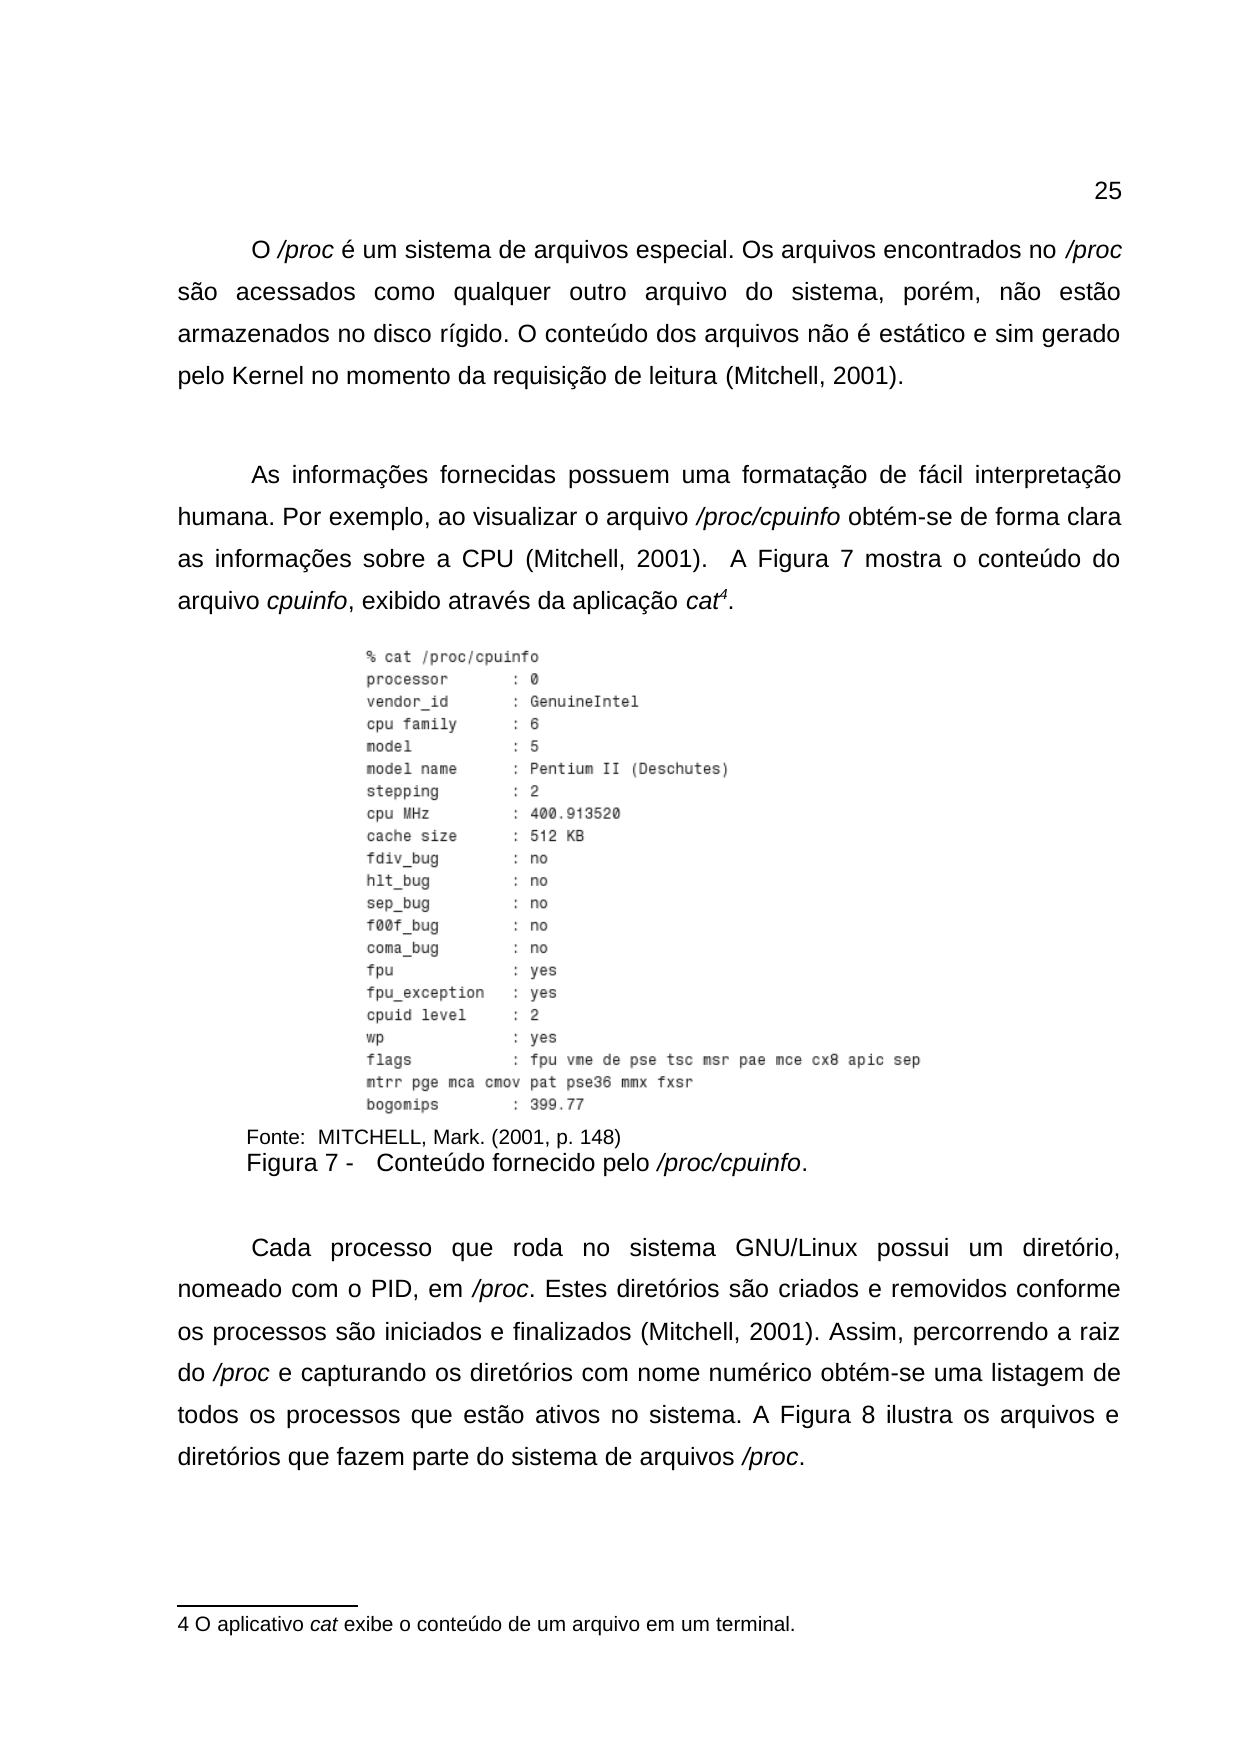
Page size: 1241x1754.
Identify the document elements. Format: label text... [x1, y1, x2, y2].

list Conteúdo fornecido pelo /proc/cpuinfo. [246, 1149, 1043, 1177]
text Cada processo que roda no sistema GNU/Linux possui um diretório, nomeado com o PID, em /proc. Estes diretórios são criados e removidos conforme os processos são iniciados e finalizados (Mitchell, 2001). Assim, percorrendo a raiz do /proc e capturando os diretórios com nome numérico obtém-se uma listagem de todos os processos que estão ativos no sistema. A Figura 8 ilustra os arquivos e diretórios que fazem parte do sistema de arquivos /proc. [177, 686, 1122, 1471]
text As informações fornecidas possuem uma formatação de fácil interpretação humana. Por exemplo, ao visualizar o arquivo /proc/cpuinfo obtém-se de forma clara as informações sobre a CPU (Mitchell, 2001). A Figura 7 mostra o conteúdo do arquivo cpuinfo, exibido através da aplicação cat. [177, 461, 1122, 615]
text Fonte: MITCHELL, Mark. (2001, p. 148) [246, 632, 1043, 1149]
picture [357, 646, 933, 1126]
text O aplicativo cat exibe o conteúdo de um arquivo em um terminal. [177, 1612, 1122, 1636]
text O /proc é um sistema de arquivos especial. Os arquivos encontrados no /proc são acessados como qualquer outro arquivo do sistema, porém, não estão armazenados no disco rígido. O conteúdo dos arquivos não é estático e sim gerado pelo Kernel no momento da requisição de leitura (Mitchell, 2001). [177, 236, 1122, 390]
